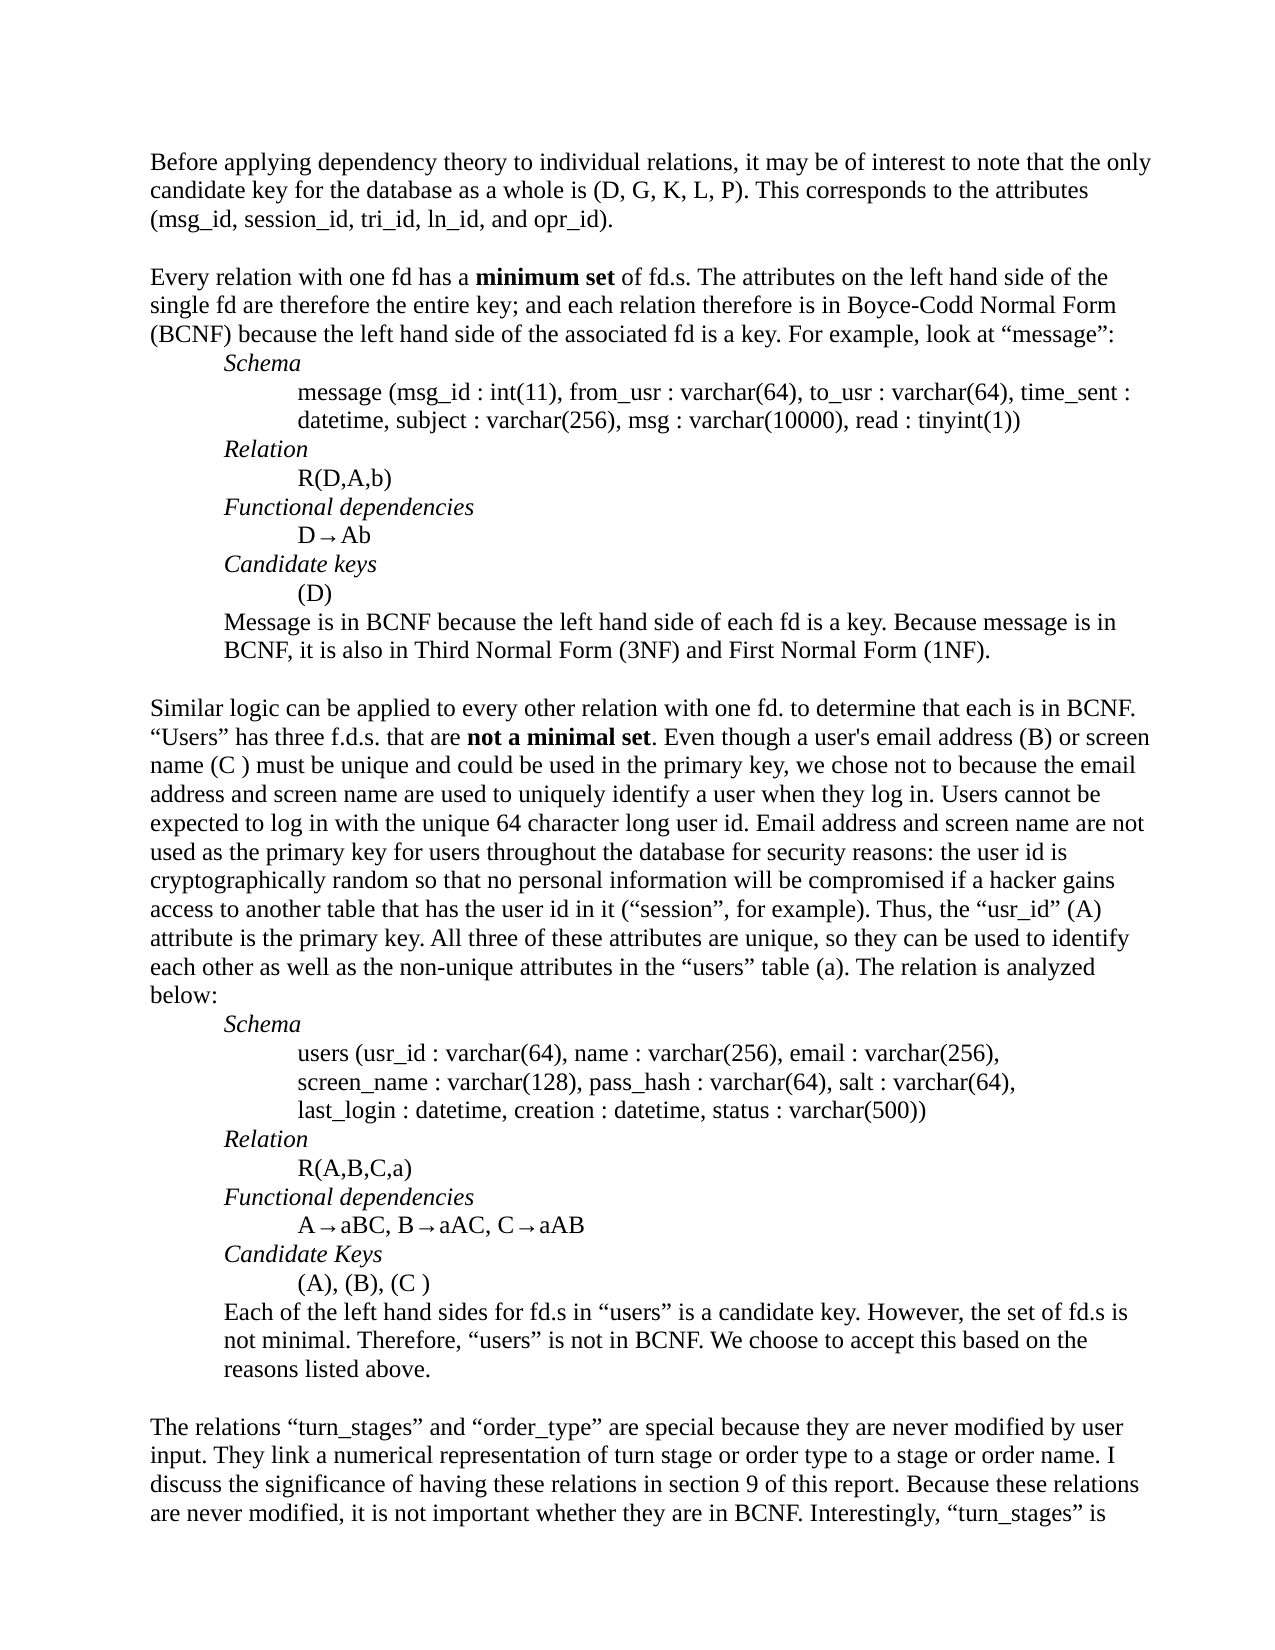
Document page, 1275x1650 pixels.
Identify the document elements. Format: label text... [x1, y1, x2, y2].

text Relation [150, 1124, 1157, 1153]
text (D) [150, 578, 1157, 607]
text Before applying dependency theory to individual relations, it may be of interest to note that the only candidate key for the database as a whole is (D, G, K, L, P). This corresponds to the attributes (msg_id, session_id, tri_id, ln_id, and opr_id). [150, 118, 1157, 233]
text message (msg_id : int(11), from_usr : varchar(64), to_usr : varchar(64), time_sent : datetime, subject : varchar(256), msg : varchar(10000), read : tinyint(1)) [150, 377, 1157, 434]
text Candidate Keys [150, 1239, 1157, 1268]
text Relation [150, 434, 1157, 463]
text A→aBC, B→aAC, C→aAB [150, 1211, 1157, 1239]
text Functional dependencies [150, 492, 1157, 521]
text Every relation with one fd has a minimum set of fd.s. The attributes on the left hand side of the single fd are therefore the entire key; and each relation therefore is in Boyce-Codd Normal Form (BCNF) because the left hand side of the associated fd is a key. For example, look at “message”: [150, 262, 1157, 348]
text R(D,A,b) [150, 463, 1157, 492]
text (A), (B), (C ) [150, 1268, 1157, 1297]
text D→Ab [150, 521, 1157, 549]
text users (usr_id : varchar(64), name : varchar(256), email : varchar(256), screen_name : varchar(128), pass_hash : varchar(64), salt : varchar(64), last_login : datetime, creation : datetime, status : varchar(500)) [150, 1038, 1157, 1124]
text Schema [150, 348, 1157, 377]
text Message is in BCNF because the left hand side of each fd is a key. Because message is in BCNF, it is also in Third Normal Form (3NF) and First Normal Form (1NF). [150, 607, 1157, 664]
text Each of the left hand sides for fd.s in “users” is a candidate key. However, the set of fd.s is not minimal. Therefore, “users” is not in BCNF. We choose to accept this based on the reasons listed above. [150, 1297, 1157, 1383]
text R(A,B,C,a) [150, 1153, 1157, 1182]
text The relations “turn_stages” and “order_type” are special because they are never modified by user input. They link a numerical representation of turn stage or order type to a stage or order name. I discuss the significance of having these relations in section 9 of this report. Because these relations are never modified, it is not important whether they are in BCNF. Interestingly, “turn_stages” is [150, 1412, 1157, 1527]
text Functional dependencies [150, 1182, 1157, 1211]
text Schema [150, 1009, 1157, 1038]
text Similar logic can be applied to every other relation with one fd. to determine that each is in BCNF. “Users” has three f.d.s. that are not a minimal set. Even though a user's email address (B) or screen name (C ) must be unique and could be used in the primary key, we chose not to because the email address and screen name are used to uniquely identify a user when they log in. Users cannot be expected to log in with the unique 64 character long user id. Email address and screen name are not used as the primary key for users throughout the database for security reasons: the user id is cryptographically random so that no personal information will be compromised if a hacker gains access to another table that has the user id in it (“session”, for example). Thus, the “usr_id” (A) attribute is the primary key. All three of these attributes are unique, so they can be used to identify each other as well as the non-unique attributes in the “users” table (a). The relation is analyzed below: [150, 693, 1157, 1009]
text Candidate keys [150, 549, 1157, 578]
